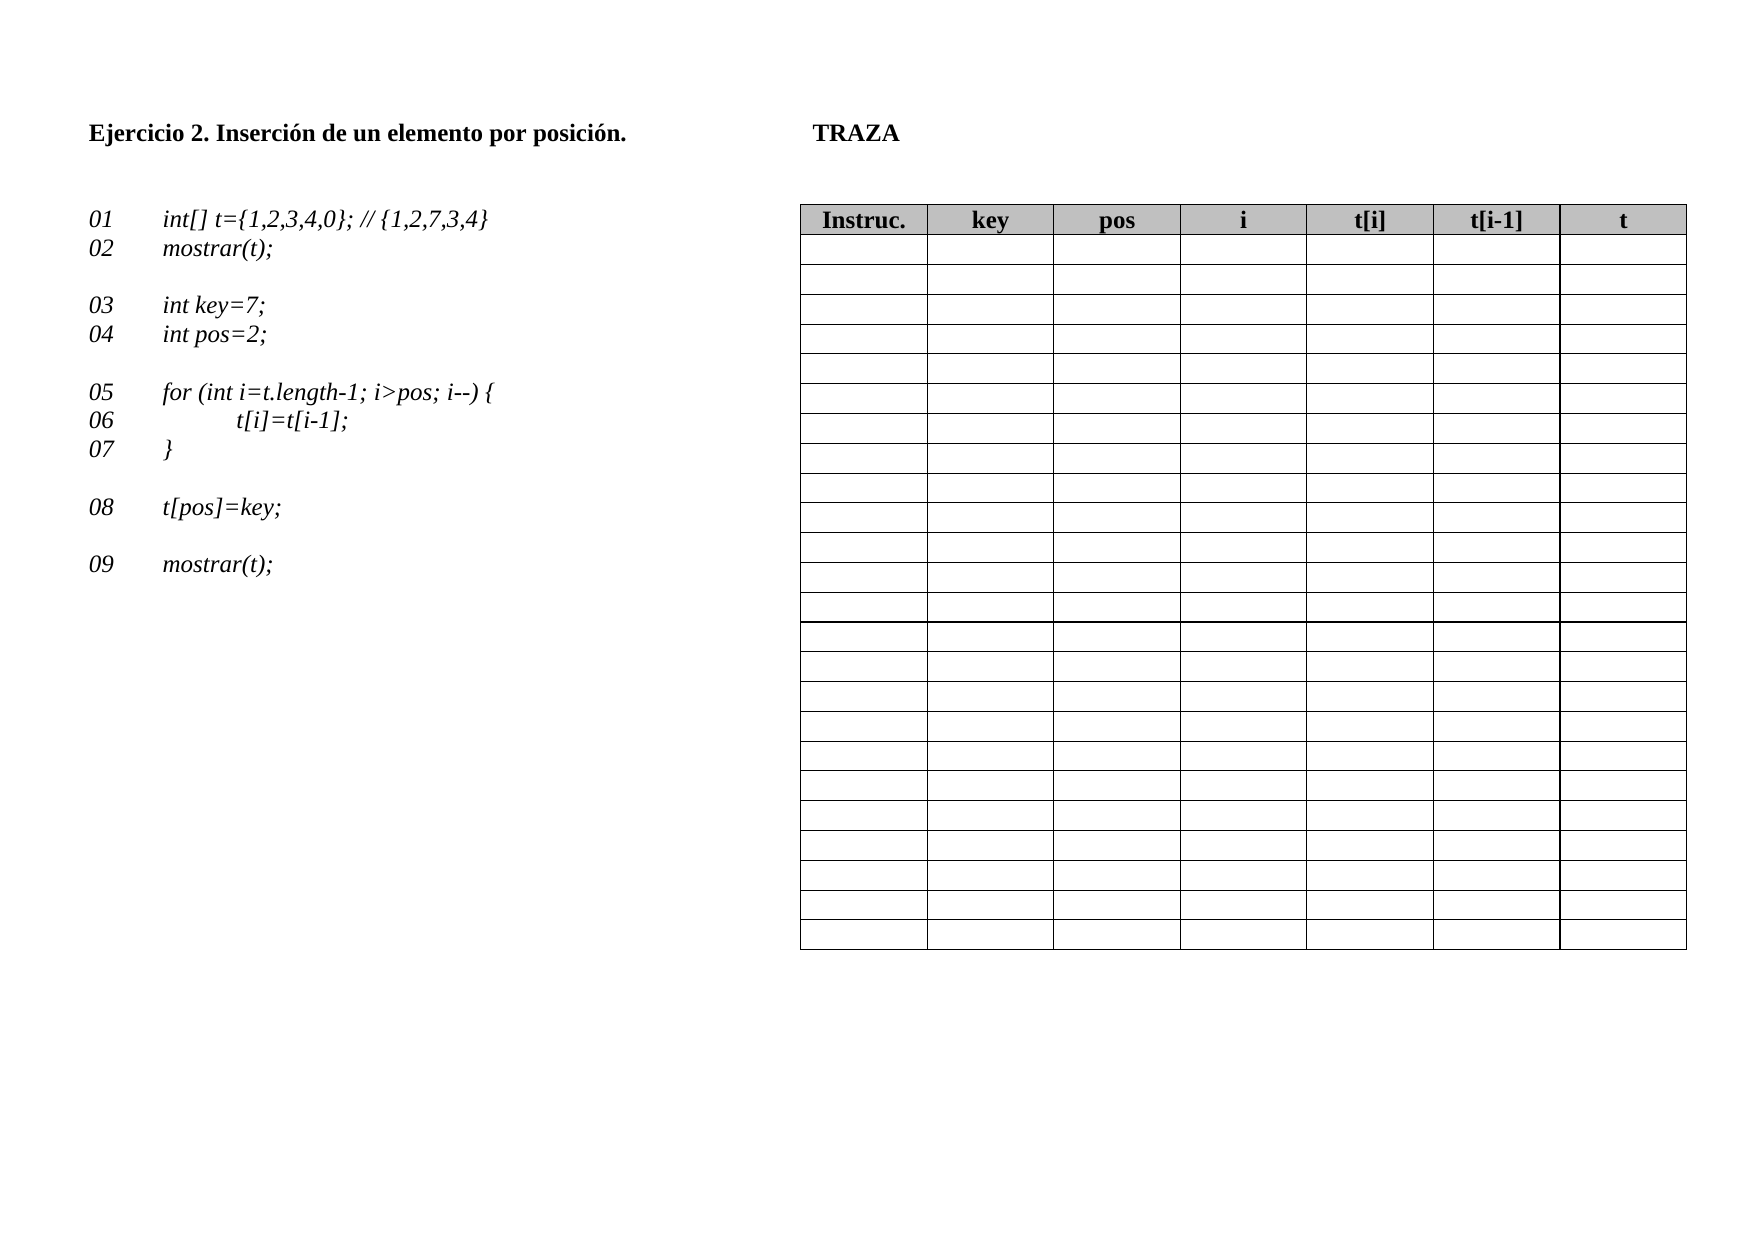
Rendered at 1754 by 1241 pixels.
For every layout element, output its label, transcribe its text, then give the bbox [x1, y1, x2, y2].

table_cell [1307, 295, 1433, 323]
table_cell [1307, 623, 1433, 651]
table_cell [801, 771, 927, 800]
table_header t[i-1] [1434, 205, 1559, 234]
table_cell [928, 444, 1053, 472]
table_cell [1054, 325, 1180, 353]
table_cell [801, 533, 927, 562]
table_cell [801, 295, 927, 323]
table_header key [928, 205, 1053, 234]
table_cell [801, 593, 927, 621]
table_cell [1054, 712, 1180, 741]
table_cell [1181, 325, 1306, 353]
table_cell [1181, 474, 1306, 502]
table_cell [1307, 593, 1433, 621]
table_cell [1181, 771, 1306, 800]
table_cell [1434, 623, 1559, 651]
table_cell [1181, 652, 1306, 681]
table_cell [1307, 414, 1433, 443]
table_cell [1054, 503, 1180, 532]
table_cell [1561, 414, 1686, 443]
table_cell [1054, 771, 1180, 800]
text Ejercicio 2. Inserción de un elemento por posición. [89, 118, 738, 147]
table_cell [1561, 831, 1686, 860]
table_cell [801, 325, 927, 353]
table_cell [1561, 503, 1686, 532]
table_cell [928, 742, 1053, 770]
table_cell [1434, 444, 1559, 472]
table_cell [1307, 742, 1433, 770]
table_cell [1181, 712, 1306, 741]
table_cell [1434, 891, 1559, 919]
table_cell [1561, 533, 1686, 562]
table_header pos [1054, 205, 1180, 234]
table_cell [928, 593, 1053, 621]
table_cell [1054, 533, 1180, 562]
table_cell [928, 652, 1053, 681]
table_cell [801, 920, 927, 949]
table_cell [1561, 474, 1686, 502]
table_cell [801, 235, 927, 264]
table_cell [928, 235, 1053, 264]
table_cell [1181, 831, 1306, 860]
table_cell [1054, 742, 1180, 770]
table_cell [1054, 652, 1180, 681]
table_cell [928, 414, 1053, 443]
table_cell [1307, 384, 1433, 413]
table_cell [1561, 265, 1686, 294]
table_header i [1181, 205, 1306, 234]
table_cell [1307, 831, 1433, 860]
table_cell [1054, 801, 1180, 830]
table_cell [1307, 563, 1433, 592]
table_cell [1434, 801, 1559, 830]
text 06 t[i]=t[i-1]; [89, 406, 738, 434]
table_cell [1181, 414, 1306, 443]
table_cell [928, 503, 1053, 532]
table_cell [1181, 742, 1306, 770]
table_cell [1434, 771, 1559, 800]
text 03 int key=7; [89, 291, 738, 319]
table_cell [1561, 712, 1686, 741]
table_cell [1181, 503, 1306, 532]
table_cell [1434, 563, 1559, 592]
table_cell [1434, 533, 1559, 562]
table_cell [1561, 384, 1686, 413]
table_cell [1181, 861, 1306, 889]
table_cell [1561, 891, 1686, 919]
table_cell [1434, 861, 1559, 889]
table_cell [928, 563, 1053, 592]
table_cell [928, 682, 1053, 711]
table_cell [1434, 295, 1559, 323]
table_cell [1561, 325, 1686, 353]
table_cell [1054, 623, 1180, 651]
table_cell [1307, 354, 1433, 383]
table_cell [801, 503, 927, 532]
table_cell [928, 891, 1053, 919]
table_cell [1181, 623, 1306, 651]
table_cell [1307, 444, 1433, 472]
table_cell [1561, 771, 1686, 800]
table_cell [801, 474, 927, 502]
table_cell [801, 563, 927, 592]
table_cell [1054, 474, 1180, 502]
table_cell [1561, 235, 1686, 264]
text 02 mostrar(t); [89, 233, 738, 262]
table_cell [1561, 593, 1686, 621]
table_cell [1561, 652, 1686, 681]
text TRAZA [812, 118, 1636, 147]
table_cell [928, 771, 1053, 800]
table_cell [1181, 533, 1306, 562]
table_cell [928, 384, 1053, 413]
table_cell [1054, 384, 1180, 413]
table_cell [801, 652, 927, 681]
table_cell [1054, 593, 1180, 621]
table_cell [1434, 920, 1559, 949]
table_cell [1561, 354, 1686, 383]
table_cell [1054, 414, 1180, 443]
table_cell [1434, 325, 1559, 353]
table_cell [801, 384, 927, 413]
table_cell [928, 801, 1053, 830]
table_cell [1054, 295, 1180, 323]
table_cell [928, 354, 1053, 383]
table_cell [801, 742, 927, 770]
table_cell [1434, 384, 1559, 413]
table_cell [928, 325, 1053, 353]
text 05 for (int i=t.length-1; i>pos; i--) { [89, 377, 738, 406]
table_cell [1561, 861, 1686, 889]
table_cell [1307, 474, 1433, 502]
table_cell [1054, 354, 1180, 383]
table_cell [1434, 682, 1559, 711]
table_header Instruc. [801, 205, 927, 234]
text 04 int pos=2; [89, 319, 738, 348]
table_cell [1181, 563, 1306, 592]
table_cell [801, 801, 927, 830]
table_cell [1181, 444, 1306, 472]
table_cell [928, 295, 1053, 323]
table_cell [1434, 474, 1559, 502]
table_cell [1561, 742, 1686, 770]
text 09 mostrar(t); [89, 549, 738, 578]
table_header t [1561, 205, 1686, 234]
table_cell [1307, 801, 1433, 830]
table_cell [1307, 325, 1433, 353]
table_cell [1054, 563, 1180, 592]
table_cell [928, 623, 1053, 651]
table_cell [928, 861, 1053, 889]
table_cell [1561, 682, 1686, 711]
text 07 } [89, 434, 738, 463]
table_header t[i] [1307, 205, 1433, 234]
table_cell [1307, 235, 1433, 264]
table_cell [1181, 354, 1306, 383]
table_cell [1054, 831, 1180, 860]
table_cell [1434, 503, 1559, 532]
table_cell [928, 265, 1053, 294]
table_cell [1181, 265, 1306, 294]
table_cell [1054, 235, 1180, 264]
table_cell [801, 414, 927, 443]
table_cell [1054, 920, 1180, 949]
table_cell [801, 891, 927, 919]
table_cell [1561, 444, 1686, 472]
table_cell [801, 682, 927, 711]
table_cell [1307, 682, 1433, 711]
table_cell [1181, 235, 1306, 264]
table_cell [1054, 891, 1180, 919]
table_cell [1181, 920, 1306, 949]
table_cell [1434, 414, 1559, 443]
table_cell [1054, 682, 1180, 711]
table_cell [1054, 265, 1180, 294]
table_cell [1434, 354, 1559, 383]
table_cell [1054, 444, 1180, 472]
table_cell [1181, 801, 1306, 830]
table_cell [1307, 920, 1433, 949]
text 01 int[] t={1,2,3,4,0}; // {1,2,7,3,4} [89, 204, 738, 233]
table_cell [1181, 682, 1306, 711]
table_cell [928, 474, 1053, 502]
table_cell [1181, 384, 1306, 413]
table_cell [1307, 771, 1433, 800]
table_cell [1434, 265, 1559, 294]
table_cell [1307, 861, 1433, 889]
table_cell [928, 920, 1053, 949]
table_cell [1434, 831, 1559, 860]
table_cell [1434, 742, 1559, 770]
table_cell [928, 831, 1053, 860]
table_cell [1181, 593, 1306, 621]
table_cell [928, 533, 1053, 562]
table_cell [1181, 891, 1306, 919]
table_cell [801, 712, 927, 741]
text 08 t[pos]=key; [89, 492, 738, 521]
table_cell [1434, 593, 1559, 621]
table_cell [1054, 861, 1180, 889]
table_cell [801, 861, 927, 889]
table_cell [1307, 891, 1433, 919]
table_cell [1561, 623, 1686, 651]
table_cell [1561, 563, 1686, 592]
table_cell [1307, 503, 1433, 532]
table_cell [1434, 652, 1559, 681]
table_cell [1307, 652, 1433, 681]
table_cell [1561, 920, 1686, 949]
table_cell [1561, 295, 1686, 323]
table_cell [1307, 265, 1433, 294]
table_cell [801, 831, 927, 860]
table_cell [801, 444, 927, 472]
table_cell [1434, 235, 1559, 264]
table_cell [801, 265, 927, 294]
table_cell [1307, 533, 1433, 562]
table_cell [1434, 712, 1559, 741]
table_cell [1181, 295, 1306, 323]
table_cell [801, 623, 927, 651]
table_cell [928, 712, 1053, 741]
table_cell [1307, 712, 1433, 741]
table_cell [1561, 801, 1686, 830]
table_cell [801, 354, 927, 383]
